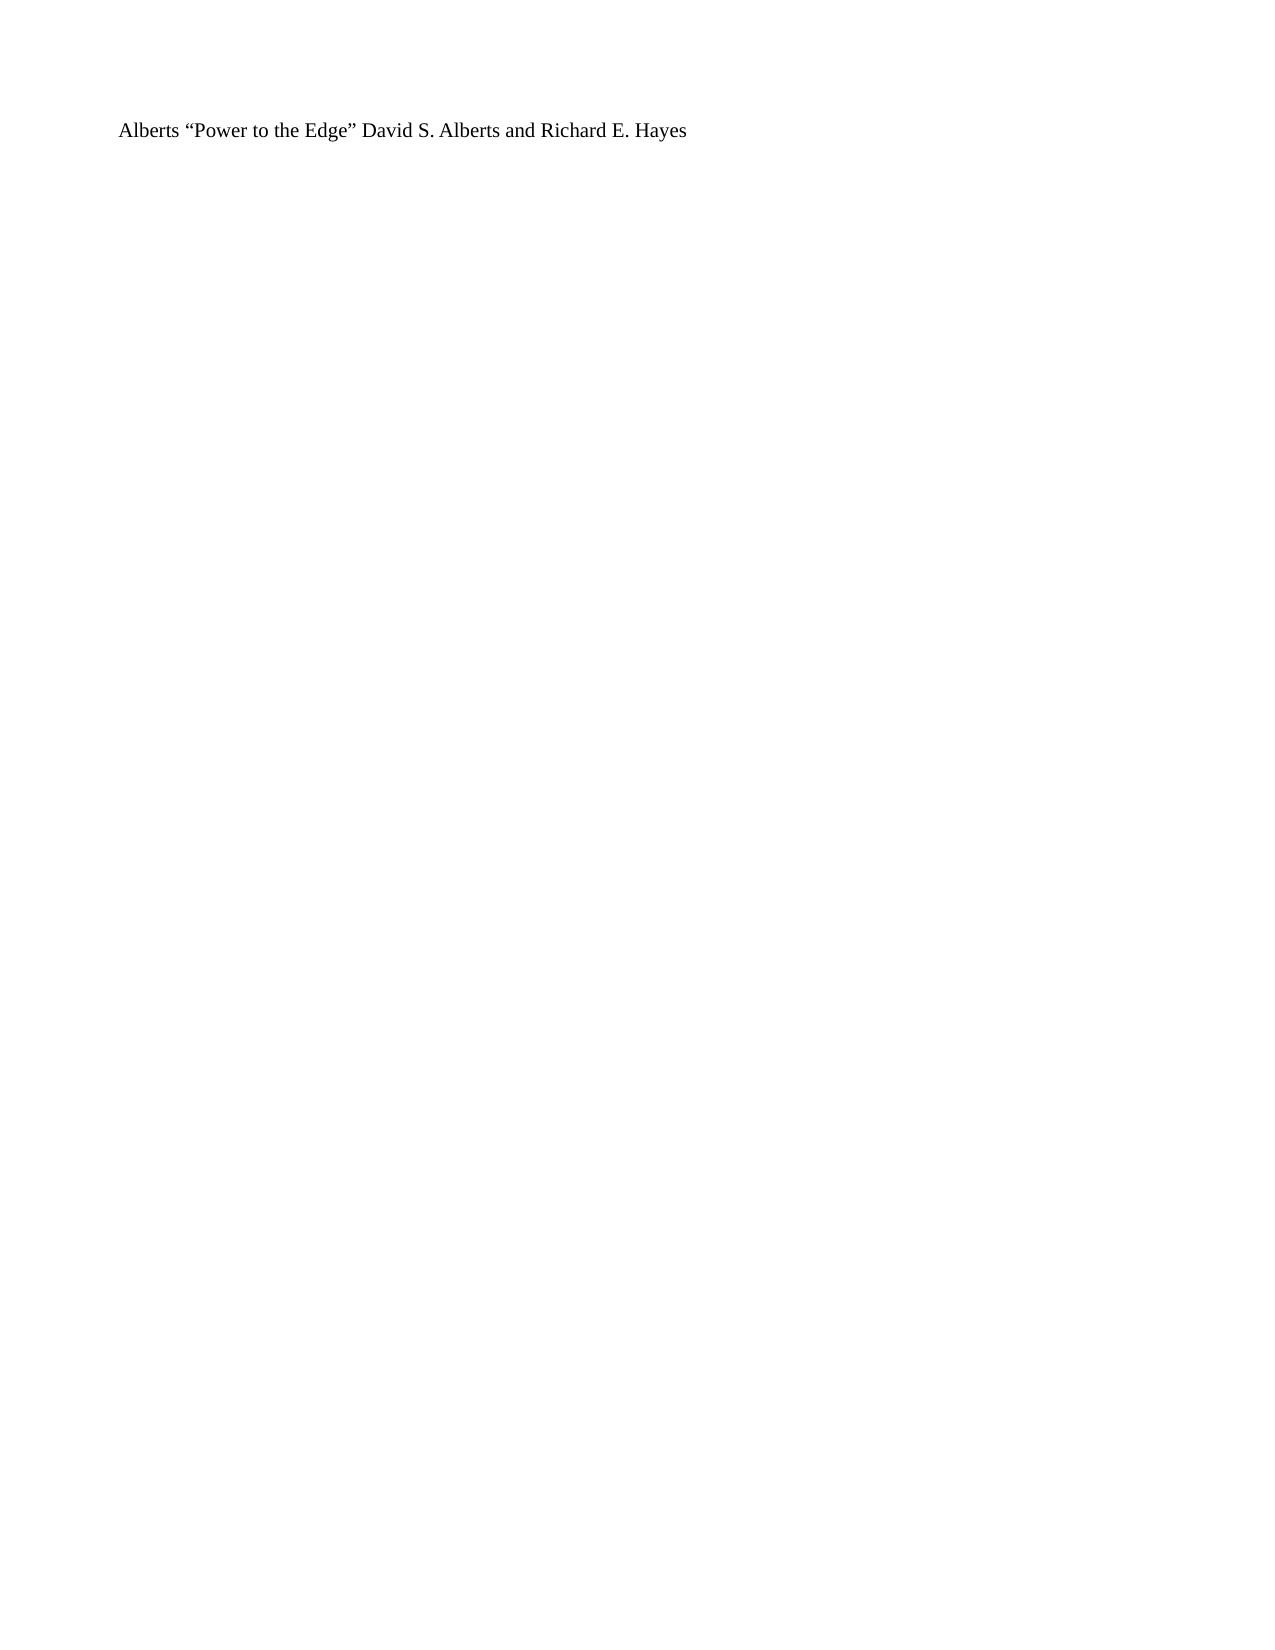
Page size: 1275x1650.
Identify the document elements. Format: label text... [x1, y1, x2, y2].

text “Power to the Edge” David S. Alberts and Richard E. Hayes [118, 118, 1157, 142]
